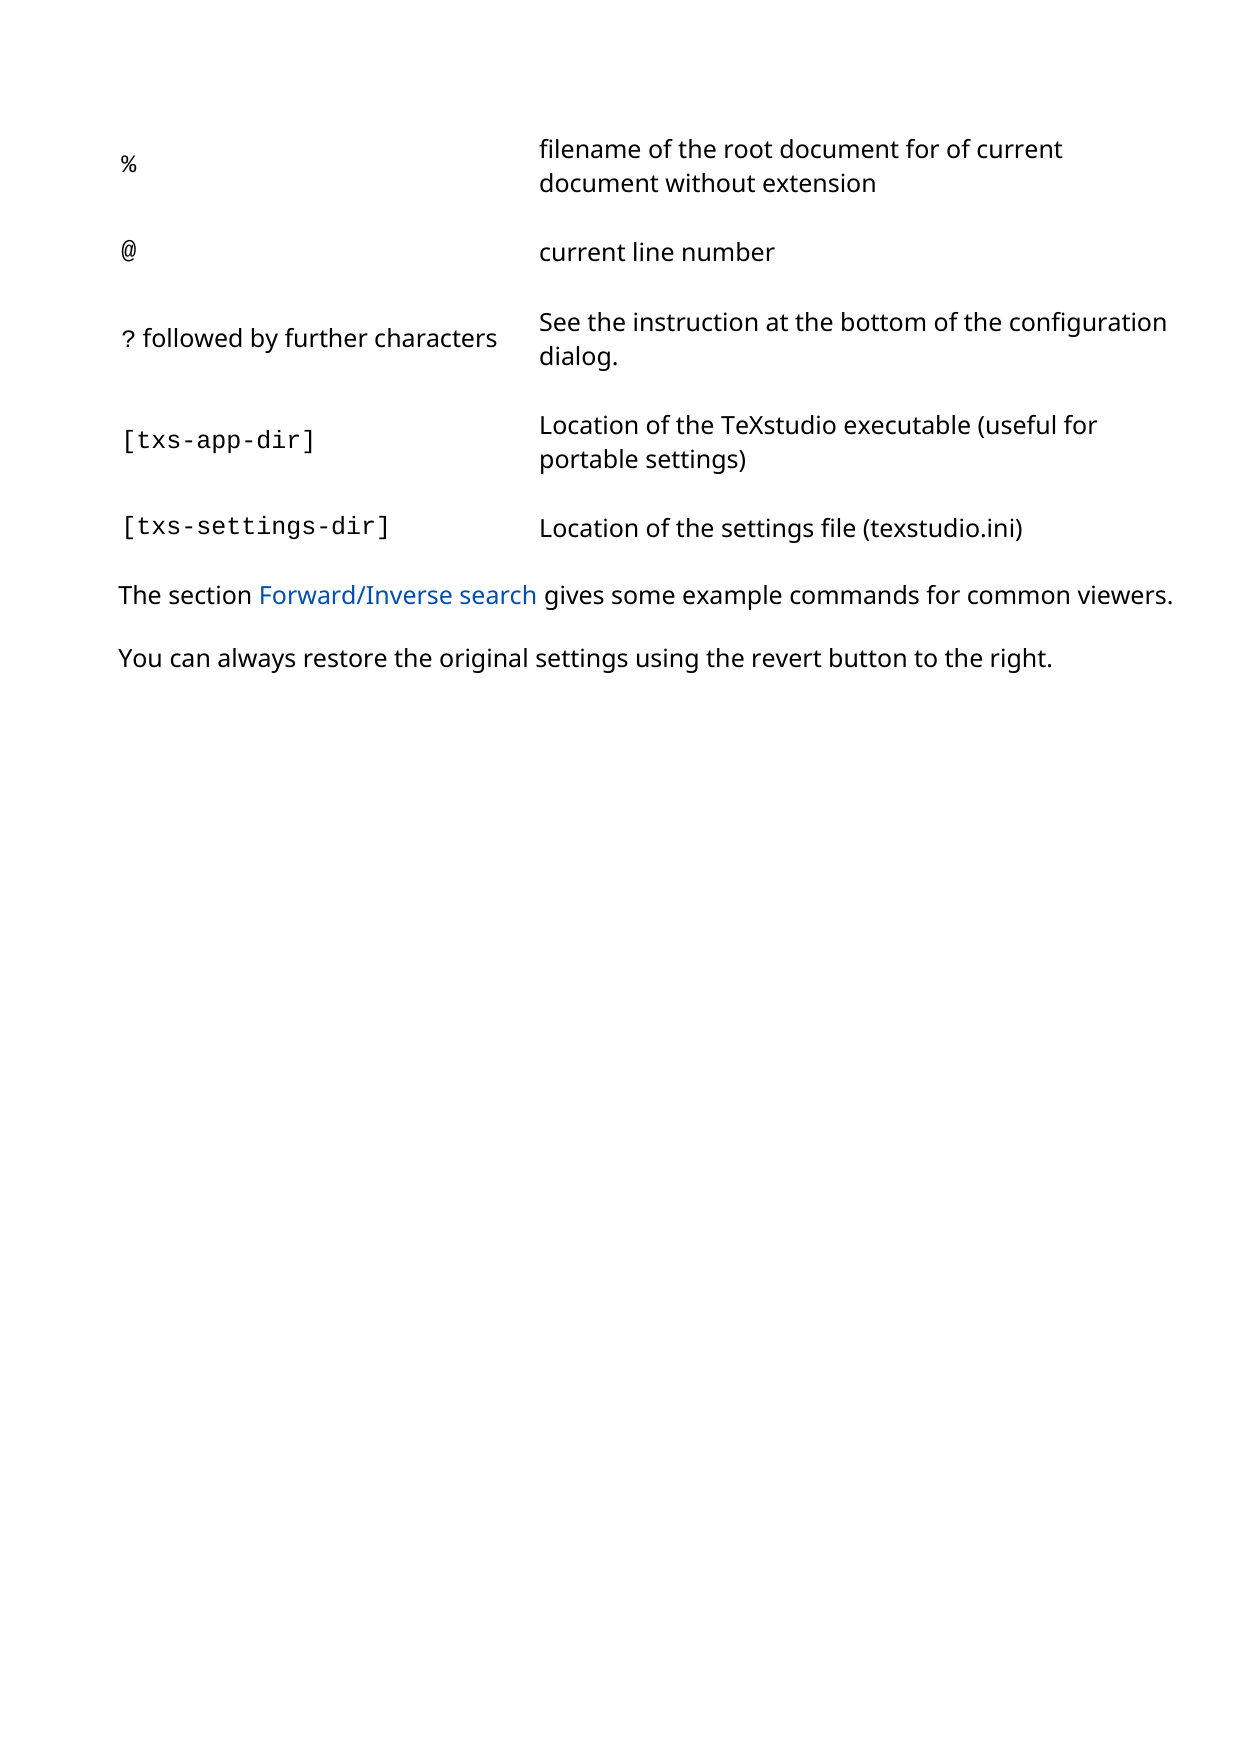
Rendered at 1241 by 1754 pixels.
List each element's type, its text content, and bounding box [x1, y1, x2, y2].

table_cell % [118, 129, 536, 232]
table_cell current line number [536, 232, 1181, 301]
text The section Forward/Inverse search gives some example commands for common viewers. [118, 577, 1181, 612]
table_cell filename of the root document for of current document without extension [536, 129, 1181, 232]
table_cell Location of the settings file (texstudio.ini) [536, 508, 1181, 577]
table_header Expands to [536, 59, 1181, 128]
table_cell [txs-app-dir] [118, 405, 536, 508]
table_cell See the instruction at the bottom of the configuration dialog. [536, 301, 1181, 405]
table_cell @ [118, 232, 536, 301]
table_cell [txs-settings-dir] [118, 508, 536, 577]
table_cell ? followed by further characters [118, 301, 536, 405]
text You can always restore the original settings using the revert button to the right. [118, 641, 1181, 675]
table_header Special Character [118, 59, 536, 128]
table_cell Location of the TeXstudio executable (useful for portable settings) [536, 405, 1181, 508]
